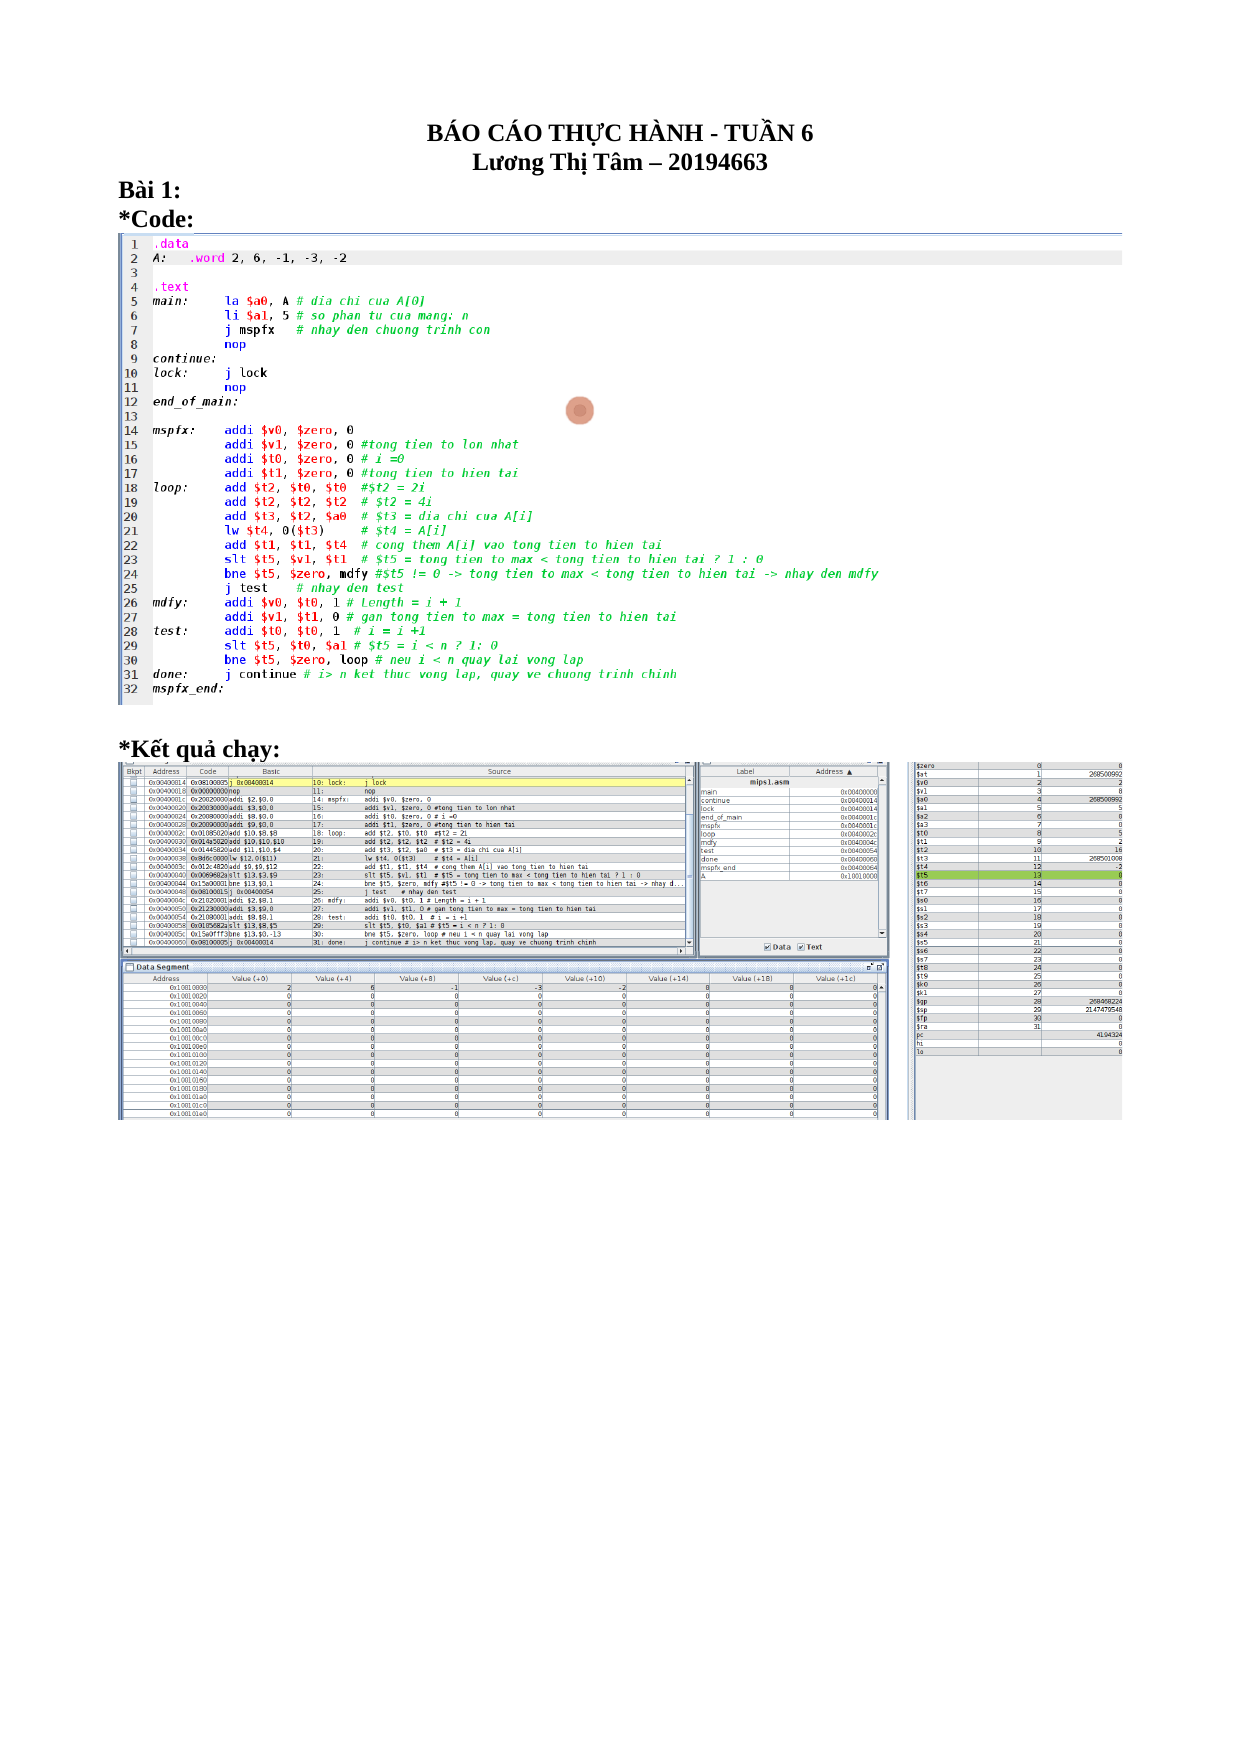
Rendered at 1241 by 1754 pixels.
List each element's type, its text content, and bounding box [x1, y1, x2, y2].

text Bài 1: [118, 176, 1122, 204]
picture [118, 762, 1123, 1120]
text *Code: [118, 204, 1122, 233]
picture [118, 233, 1123, 705]
text Lương Thị Tâm – 20194663 [118, 147, 1122, 176]
text *Kết quả chạy: [118, 734, 1122, 762]
text BÁO CÁO THỰC HÀNH - TUẦN 6 [118, 118, 1122, 147]
